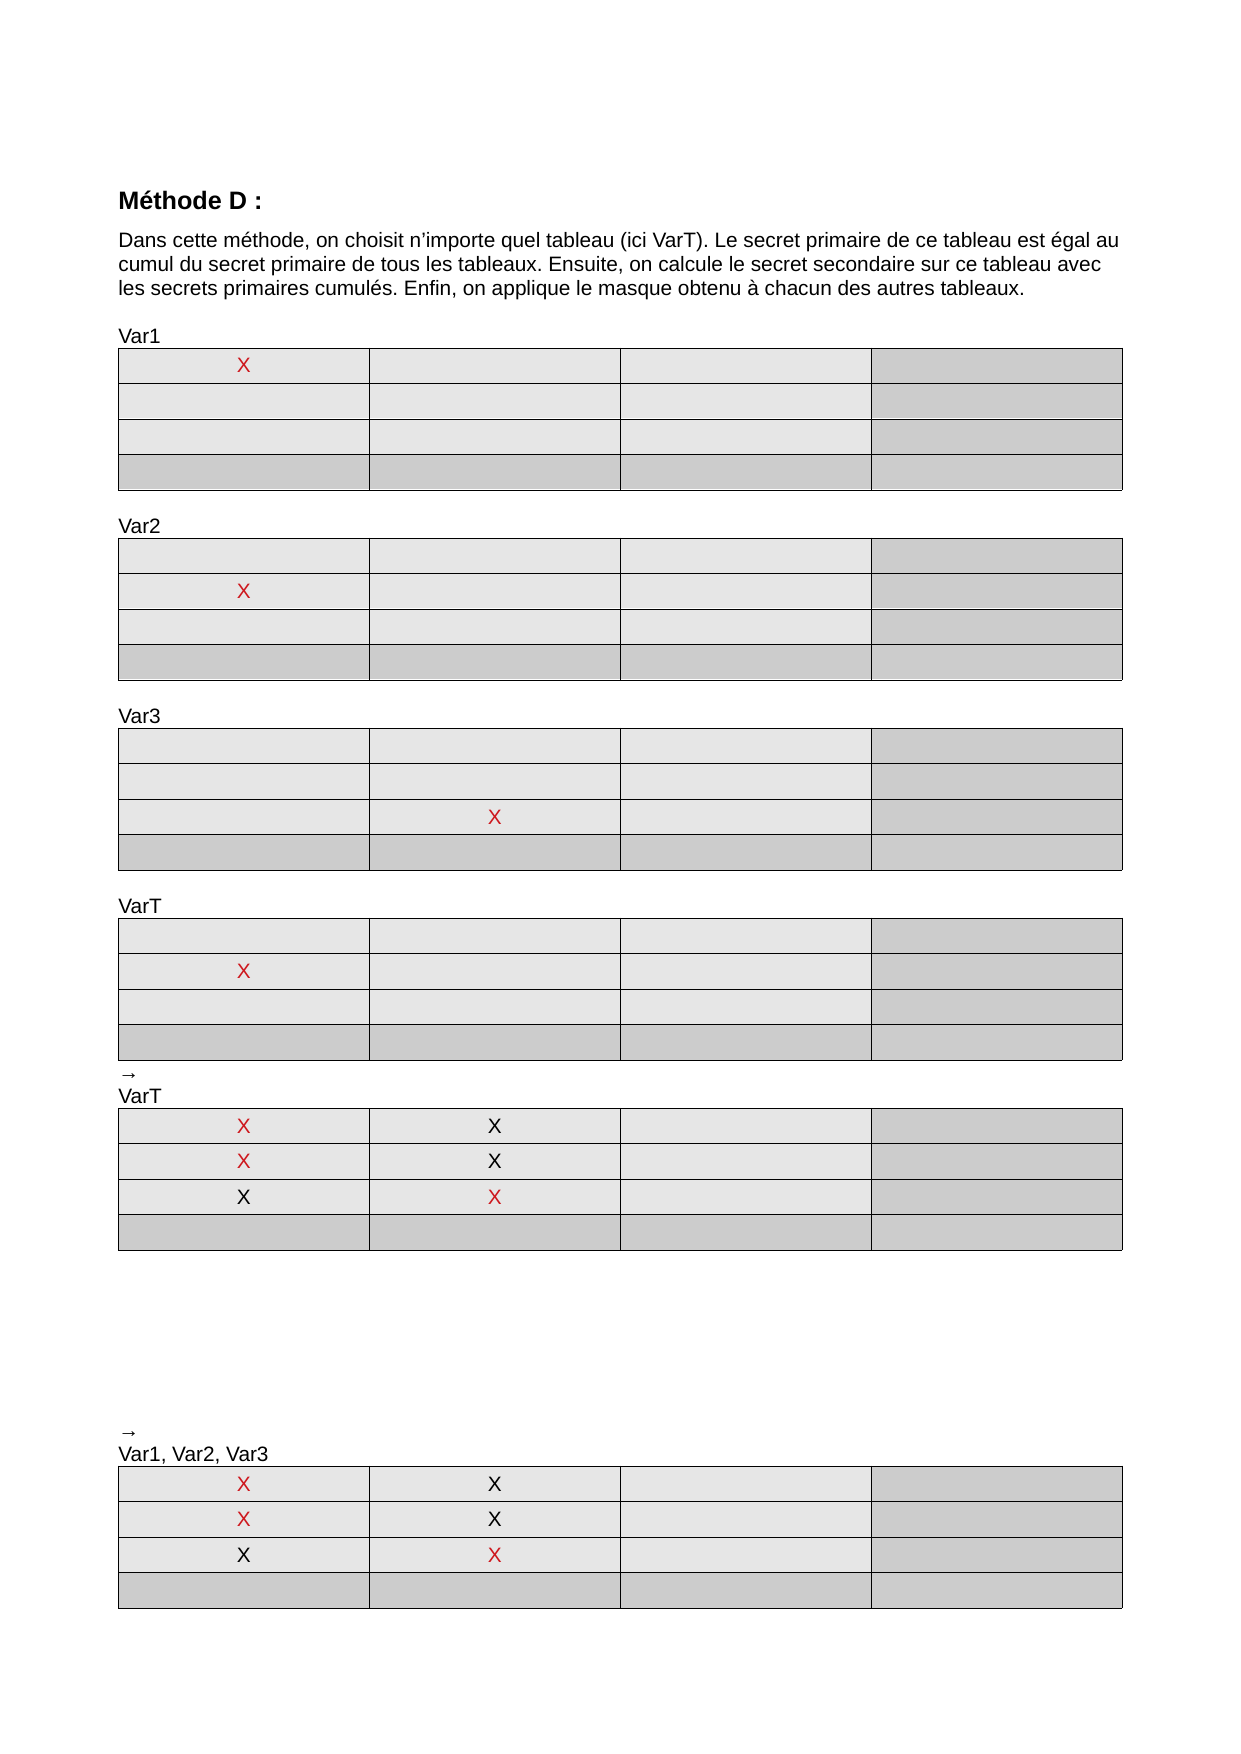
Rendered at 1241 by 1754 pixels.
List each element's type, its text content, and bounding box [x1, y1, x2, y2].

table_header [621, 1467, 871, 1501]
text Var2 [118, 513, 1122, 537]
table_cell [621, 764, 871, 799]
text Var1 [118, 323, 1122, 347]
table_cell [119, 645, 369, 679]
table_header [370, 729, 620, 763]
table_cell [621, 1144, 871, 1179]
table_cell [621, 1180, 871, 1214]
table_cell [370, 990, 620, 1024]
table_cell [872, 1502, 1122, 1537]
table_cell [119, 1573, 369, 1608]
text → [118, 1418, 1122, 1442]
table_cell [621, 455, 871, 489]
table_cell [621, 574, 871, 608]
table_cell [621, 954, 871, 989]
table_cell [119, 455, 369, 489]
table_cell [872, 990, 1122, 1024]
text Dans cette méthode, on choisit n’importe quel tableau (ici VarT). Le secret primaire de ce tableau est égal au cumul du secret primaire de tous les tableaux. Ensuite, on calcule le secret secondaire sur ce tableau avec les secrets primaires cumulés. Enfin, on applique le masque obtenu à chacun des autres tableaux. [118, 228, 1122, 299]
table_header [872, 1109, 1122, 1143]
table_cell [621, 990, 871, 1024]
table_cell [621, 835, 871, 870]
table_cell [370, 764, 620, 799]
table_cell [621, 420, 871, 454]
table_header [872, 1467, 1122, 1501]
text → [118, 1061, 1122, 1084]
table_cell [621, 610, 871, 644]
table_cell [119, 384, 369, 418]
table_header [370, 919, 620, 953]
table_cell [370, 954, 620, 989]
table_cell [872, 420, 1122, 454]
text VarT [118, 894, 1122, 918]
table_cell [370, 835, 620, 870]
table_cell X [370, 1502, 620, 1537]
table_cell [119, 990, 369, 1024]
table_header [621, 349, 871, 383]
table_cell [370, 1215, 620, 1250]
table_cell X [370, 1144, 620, 1179]
table_cell [119, 1025, 369, 1060]
table_cell X [119, 954, 369, 989]
table_cell [370, 420, 620, 454]
table_cell [872, 1573, 1122, 1608]
table_cell [872, 800, 1122, 834]
table_cell [872, 574, 1122, 608]
table_cell X [119, 1502, 369, 1537]
table_cell [621, 1215, 871, 1250]
table_header [621, 729, 871, 763]
table_cell X [370, 1180, 620, 1214]
table_cell [872, 610, 1122, 644]
table_cell [370, 1025, 620, 1060]
table_cell X [119, 1180, 369, 1214]
table_cell X [119, 1144, 369, 1179]
table_header X [370, 1109, 620, 1143]
table_header [119, 919, 369, 953]
table_header X [119, 1109, 369, 1143]
text Var3 [118, 704, 1122, 728]
table_cell [872, 1025, 1122, 1060]
table_cell [872, 1215, 1122, 1250]
table_cell [872, 645, 1122, 679]
text VarT [118, 1084, 1122, 1108]
table_cell [119, 420, 369, 454]
table_cell X [119, 1538, 369, 1572]
table_cell [370, 610, 620, 644]
table_cell [370, 645, 620, 679]
table_header X [370, 1467, 620, 1501]
table_header [872, 919, 1122, 953]
table_cell [621, 1538, 871, 1572]
table_header [872, 729, 1122, 763]
table_cell [621, 384, 871, 418]
table_header X [119, 1467, 369, 1501]
table_cell [370, 455, 620, 489]
table_header [119, 539, 369, 573]
table_cell [872, 954, 1122, 989]
table_cell X [370, 800, 620, 834]
table_cell [872, 455, 1122, 489]
table_cell [119, 764, 369, 799]
table_header [621, 919, 871, 953]
table_cell [621, 1025, 871, 1060]
subtitle Méthode D : [118, 186, 1122, 215]
table_cell X [370, 1538, 620, 1572]
table_header X [119, 349, 369, 383]
table_cell [119, 835, 369, 870]
table_header [621, 539, 871, 573]
table_cell [872, 764, 1122, 799]
table_cell [370, 574, 620, 608]
table_header [872, 539, 1122, 573]
table_cell [119, 800, 369, 834]
table_cell [621, 800, 871, 834]
text Var1, Var2, Var3 [118, 1442, 1122, 1466]
table_cell [621, 1502, 871, 1537]
table_header [370, 349, 620, 383]
table_cell [370, 384, 620, 418]
table_cell [872, 1538, 1122, 1572]
table_cell [872, 835, 1122, 870]
table_cell [119, 610, 369, 644]
table_cell [872, 1180, 1122, 1214]
table_cell X [119, 574, 369, 608]
table_cell [621, 1573, 871, 1608]
table_cell [370, 1573, 620, 1608]
table_header [872, 349, 1122, 383]
table_header [370, 539, 620, 573]
table_header [119, 729, 369, 763]
table_cell [621, 645, 871, 679]
table_cell [119, 1215, 369, 1250]
table_cell [872, 1144, 1122, 1179]
table_header [621, 1109, 871, 1143]
table_cell [872, 384, 1122, 418]
